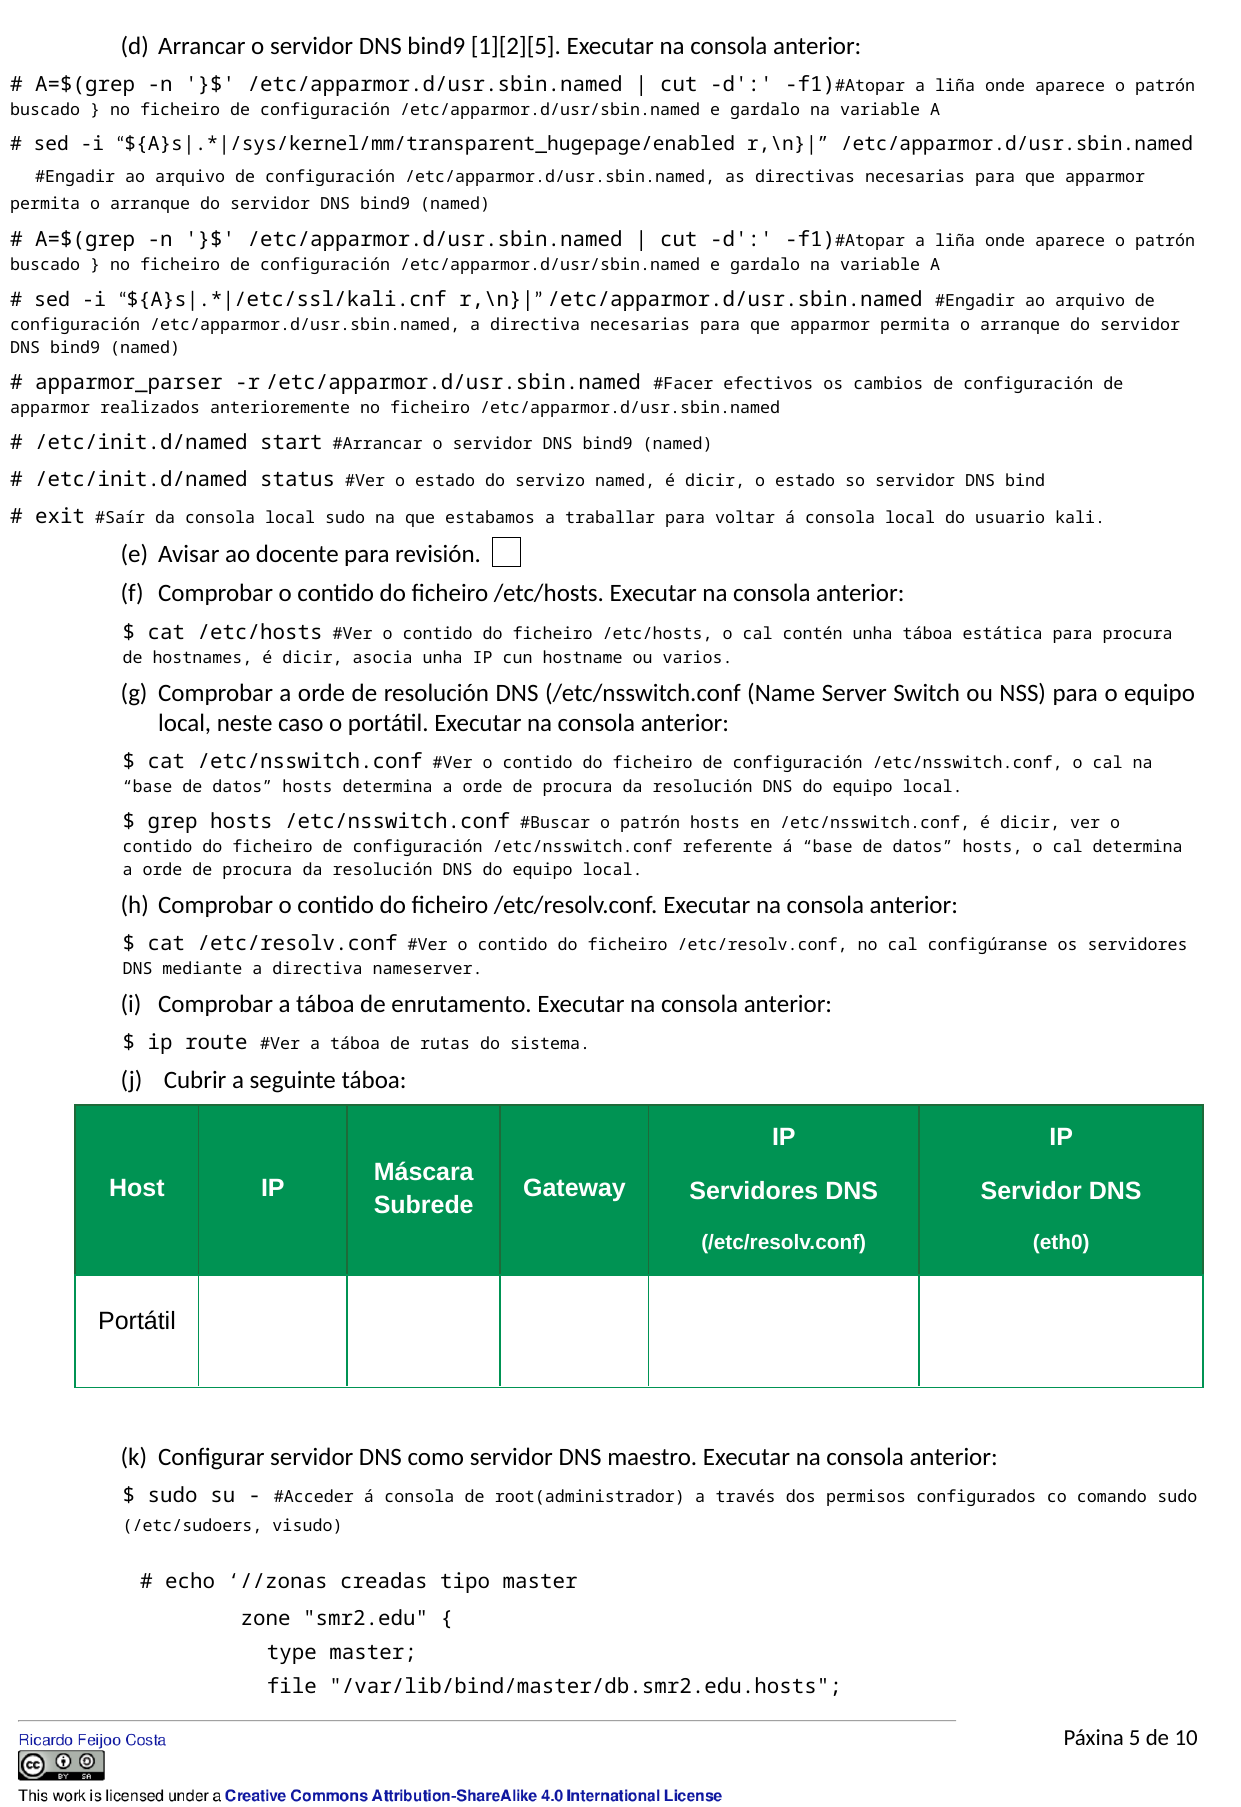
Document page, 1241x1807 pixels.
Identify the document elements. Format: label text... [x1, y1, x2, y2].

picture [8, 1715, 957, 1806]
table_header IP Servidor DNS (eth0) [920, 1106, 1202, 1274]
list $ cat /etc/hosts #Ver o contido do ficheiro /etc/hosts, o cal contén unha táboa estática para procura de hostnames, é dicir, asocia unha IP cun hostname ou varios. [122, 617, 1197, 668]
table_cell [501, 1276, 648, 1386]
list $ sudo su - #Acceder á consola de root(administrador) a través dos permisos configurados co comando sudo (/etc/sudoers, visudo) [122, 1480, 1197, 1537]
table_cell Portátil [76, 1276, 198, 1386]
list $ grep hosts /etc/nsswitch.conf #Buscar o patrón hosts en /etc/nsswitch.conf, é dicir, ver o contido do ficheiro de configuración /etc/nsswitch.conf referente á “base de datos” hosts, o cal determina a orde de procura da resolución DNS do equipo local. [122, 806, 1197, 880]
list Comprobar a táboa de enrutamento. Executar na consola anterior: [120, 988, 1197, 1019]
table_header Host [76, 1106, 198, 1274]
table_cell [649, 1276, 918, 1386]
table_header Gateway [501, 1106, 648, 1274]
list # echo ‘//zonas creadas tipo master [140, 1566, 1197, 1594]
list Comprobar o contido do ficheiro /etc/resolv.conf. Executar na consola anterior: [120, 889, 1197, 919]
table_header IP [199, 1106, 346, 1274]
list Arrancar o servidor DNS bind9 [1][2][5]. Executar na consola anterior: [120, 30, 1197, 60]
table_header Máscara Subrede [348, 1106, 499, 1274]
list Comprobar o contido do ficheiro /etc/hosts. Executar na consola anterior: [120, 578, 1197, 608]
table_cell [920, 1276, 1202, 1386]
table_cell [348, 1276, 499, 1386]
list # apparmor_parser -r /etc/apparmor.d/usr.sbin.named #Facer efectivos os cambios de configuración de apparmor realizados anterioremente no ficheiro /etc/apparmor.d/usr.sbin.named [10, 367, 1197, 418]
text zone "smr2.edu" { [240, 1603, 1197, 1632]
list Comprobar a orde de resolución DNS (/etc/nsswitch.conf (Name Server Switch ou NSS) para o equipo local, neste caso o portátil. Executar na consola anterior: [120, 677, 1197, 738]
list $ ip route #Ver a táboa de rutas do sistema. [122, 1027, 1197, 1056]
table_header IP Servidores DNS (/etc/resolv.conf) [649, 1106, 918, 1274]
list Avisar ao docente para revisión. [120, 538, 1197, 569]
list # A=$(grep -n '}$' /etc/apparmor.d/usr.sbin.named | cut -d':' -f1)#Atopar a liña onde aparece o patrón buscado } no ficheiro de configuración /etc/apparmor.d/usr/sbin.named e gardalo na variable A [10, 224, 1197, 276]
list # sed -i “${A}s|.*|/etc/ssl/kali.cnf r,\n}|” /etc/apparmor.d/usr.sbin.named #Engadir ao arquivo de configuración /etc/apparmor.d/usr.sbin.named, a directiva necesarias para que apparmor permita o arranque do servidor DNS bind9 (named) [10, 284, 1197, 358]
list # exit #Saír da consola local sudo na que estabamos a traballar para voltar á consola local do usuario kali. [10, 501, 1197, 529]
list Cubrir a seguinte táboa: [120, 1065, 1197, 1095]
list #Engadir ao arquivo de configuración /etc/apparmor.d/usr.sbin.named, as directivas necesarias para que apparmor permita o arranque do servidor DNS bind9 (named) [10, 164, 1197, 216]
table_cell [199, 1276, 346, 1386]
list # /etc/init.d/named status #Ver o estado do servizo named, é dicir, o estado so servidor DNS bind [10, 464, 1197, 492]
list Configurar servidor DNS como servidor DNS maestro. Executar na consola anterior: [120, 1441, 1197, 1472]
list $ cat /etc/nsswitch.conf #Ver o contido do ficheiro de configuración /etc/nsswitch.conf, o cal na “base de datos” hosts determina a orde de procura da resolución DNS do equipo local. [122, 747, 1197, 798]
text file "/var/lib/bind/master/db.smr2.edu.hosts"; [240, 1671, 1197, 1700]
text type master; [240, 1637, 1197, 1666]
list # sed -i “${A}s|.*|/sys/kernel/mm/transparent_hugepage/enabled r,\n}|” /etc/apparmor.d/usr.sbin.named [10, 129, 1197, 156]
list # A=$(grep -n '}$' /etc/apparmor.d/usr.sbin.named | cut -d':' -f1)#Atopar a liña onde aparece o patrón buscado } no ficheiro de configuración /etc/apparmor.d/usr/sbin.named e gardalo na variable A [10, 69, 1197, 120]
list # /etc/init.d/named start #Arrancar o servidor DNS bind9 (named) [10, 427, 1197, 455]
list $ cat /etc/resolv.conf #Ver o contido do ficheiro /etc/resolv.conf, no cal configúranse os servidores DNS mediante a directiva nameserver. [122, 928, 1197, 979]
